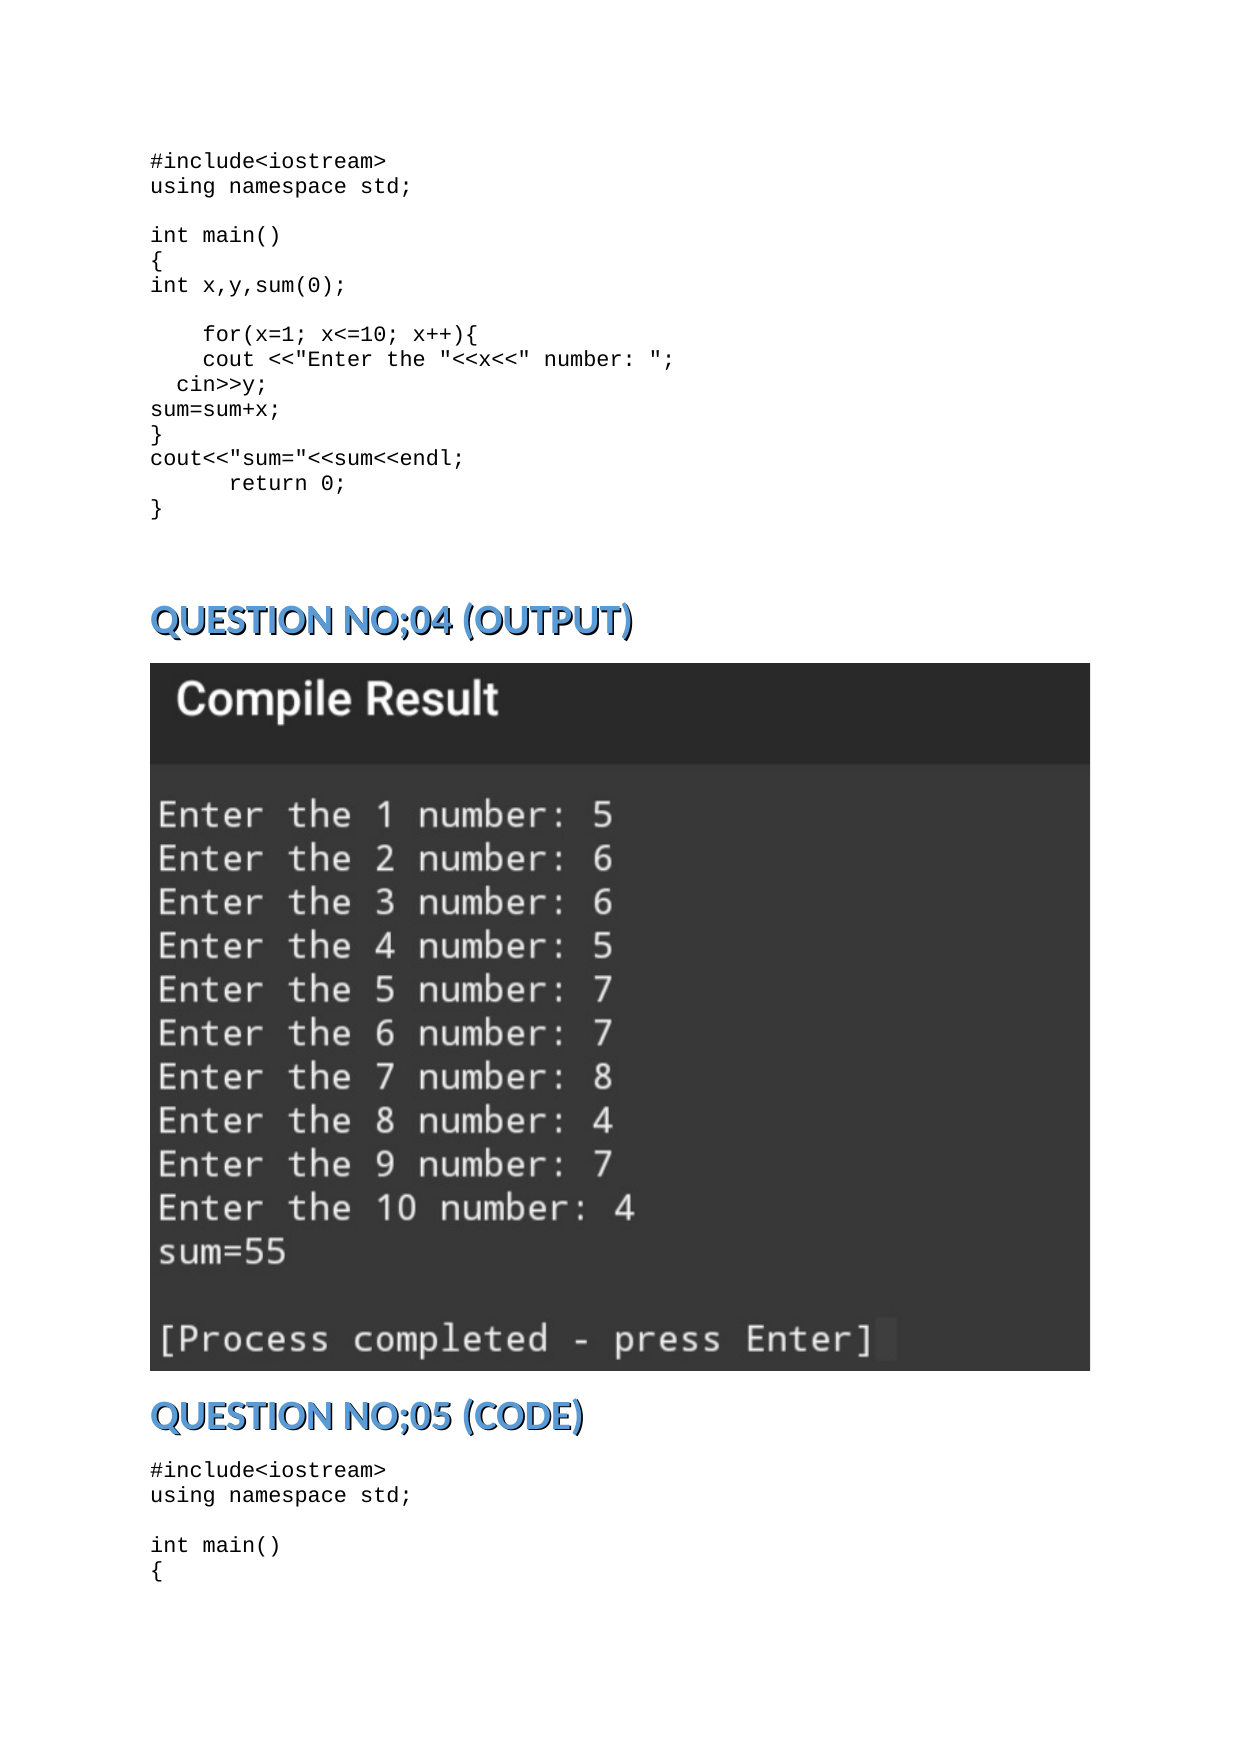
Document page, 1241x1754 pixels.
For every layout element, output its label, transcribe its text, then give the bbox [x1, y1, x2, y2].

text int x,y,sum(0); [150, 274, 1090, 299]
text return 0; [150, 472, 1090, 497]
text } [150, 497, 1090, 522]
text #include<iostream> [150, 1460, 1090, 1484]
text sum=sum+x; [150, 398, 1090, 423]
text QUESTION NO;04 (OUTPUT) [150, 593, 1090, 644]
text { [150, 249, 1090, 274]
text int main() [150, 1534, 1090, 1559]
text cin>>y; [150, 373, 1090, 398]
text using namespace std; [150, 175, 1090, 199]
text #include<iostream> [150, 150, 1090, 175]
text int main() [150, 224, 1090, 249]
text cout<<"sum="<<sum<<endl; [150, 447, 1090, 472]
text cout <<"Enter the "<<x<<" number: "; [150, 348, 1090, 373]
text using namespace std; [150, 1484, 1090, 1509]
text QUESTION NO;05 (CODE) [150, 1389, 1090, 1439]
text { [150, 1559, 1090, 1584]
text for(x=1; x<=10; x++){ [150, 323, 1090, 348]
text } [150, 423, 1090, 447]
